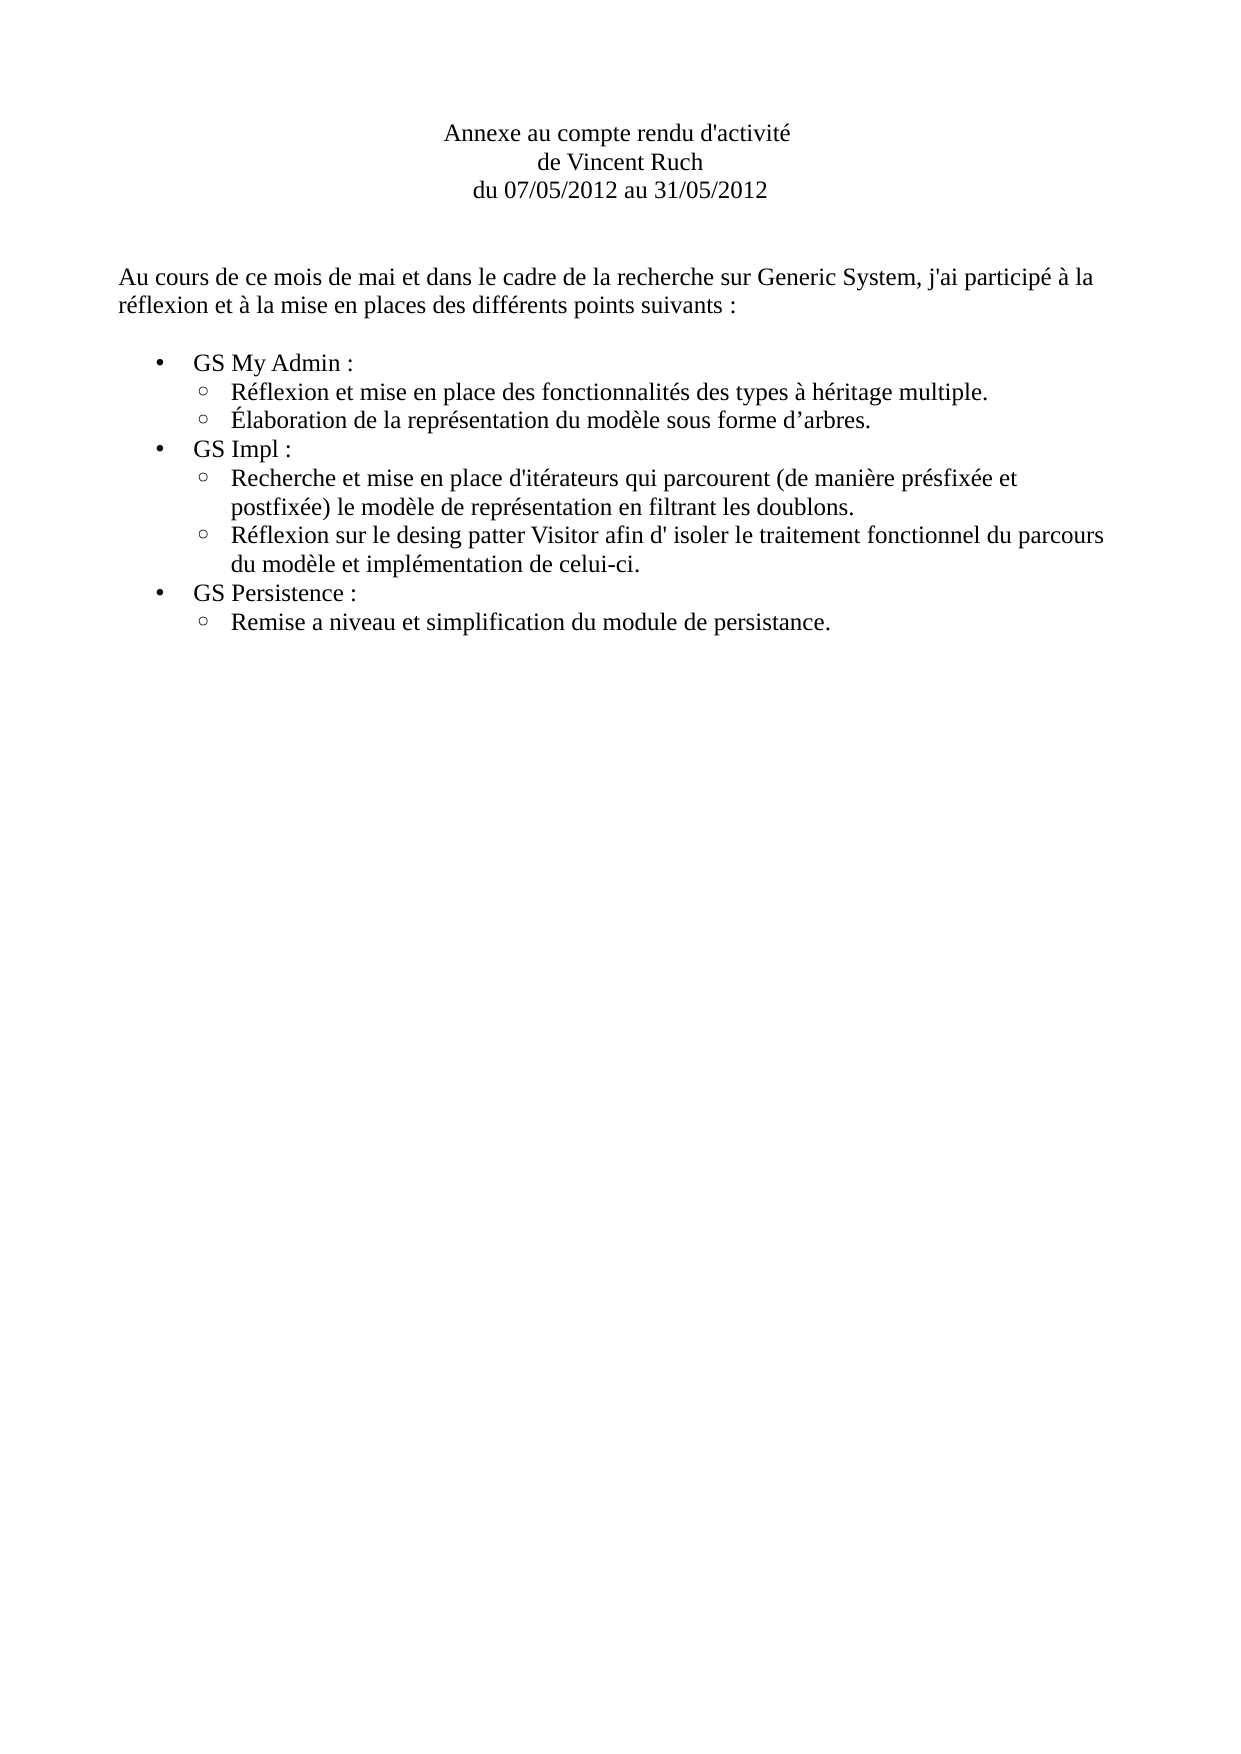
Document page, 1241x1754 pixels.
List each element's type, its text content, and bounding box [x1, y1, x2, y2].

list GS Persistence : [156, 578, 1122, 607]
list GS My Admin : [156, 348, 1122, 377]
text de Vincent Ruch [118, 147, 1122, 176]
list Remise a niveau et simplification du module de persistance. [193, 607, 1122, 636]
text du 07/05/2012 au 31/05/2012 [118, 176, 1122, 204]
list Réflexion sur le desing patter Visitor afin d' isoler le traitement fonctionnel du parcours du modèle et implémentation de celui-ci. [193, 521, 1122, 578]
list Recherche et mise en place d'itérateurs qui parcourent (de manière présfixée et postfixée) le modèle de représentation en filtrant les doublons. [193, 463, 1122, 521]
text Annexe au compte rendu d'activité [118, 118, 1122, 147]
list Élaboration de la représentation du modèle sous forme d’arbres. [193, 406, 1122, 434]
list Réflexion et mise en place des fonctionnalités des types à héritage multiple. [193, 377, 1122, 406]
text Au cours de ce mois de mai et dans le cadre de la recherche sur Generic System, j'ai participé à la réflexion et à la mise en places des différents points suivants : [118, 262, 1122, 319]
list GS Impl : [156, 434, 1122, 463]
